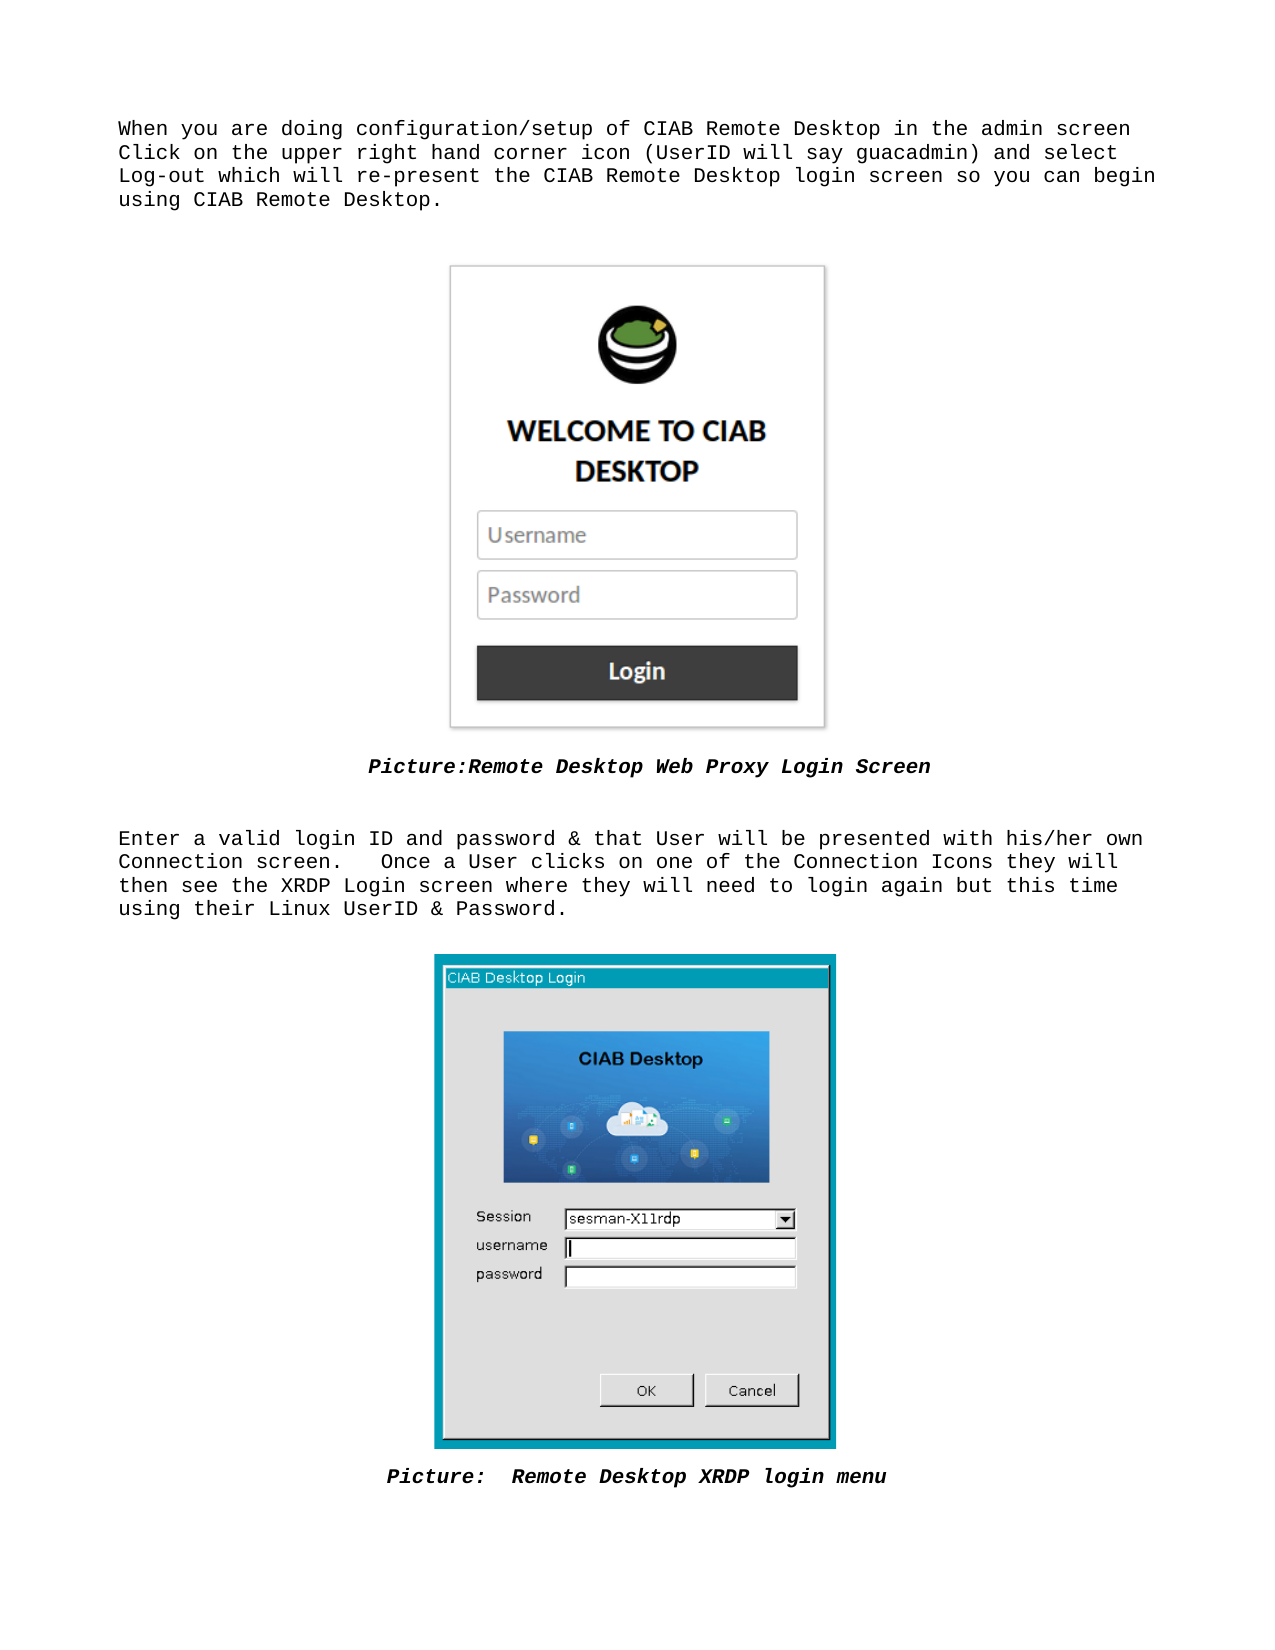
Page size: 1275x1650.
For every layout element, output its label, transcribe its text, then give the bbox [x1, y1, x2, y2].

picture [442, 260, 833, 737]
picture [434, 954, 837, 1449]
text Enter a valid login ID and password & that User will be presented with his/her own Connection screen. Once a User clicks on one of the Connection Icons they will then see the XRDP Login screen where they will need to login again but this time using their Linux UserID & Password. [118, 827, 1157, 922]
text When you are doing configuration/setup of CIAB Remote Desktop in the admin screen Click on the upper right hand corner icon (UserID will say guacadmin) and select Log-out which will re-present the CIAB Remote Desktop login screen so you can begin using CIAB Remote Desktop. [118, 118, 1157, 213]
text Picture: Remote Desktop XRDP login menu [118, 1466, 1157, 1489]
text Picture:Remote Desktop Web Proxy Login Screen [118, 757, 1157, 780]
